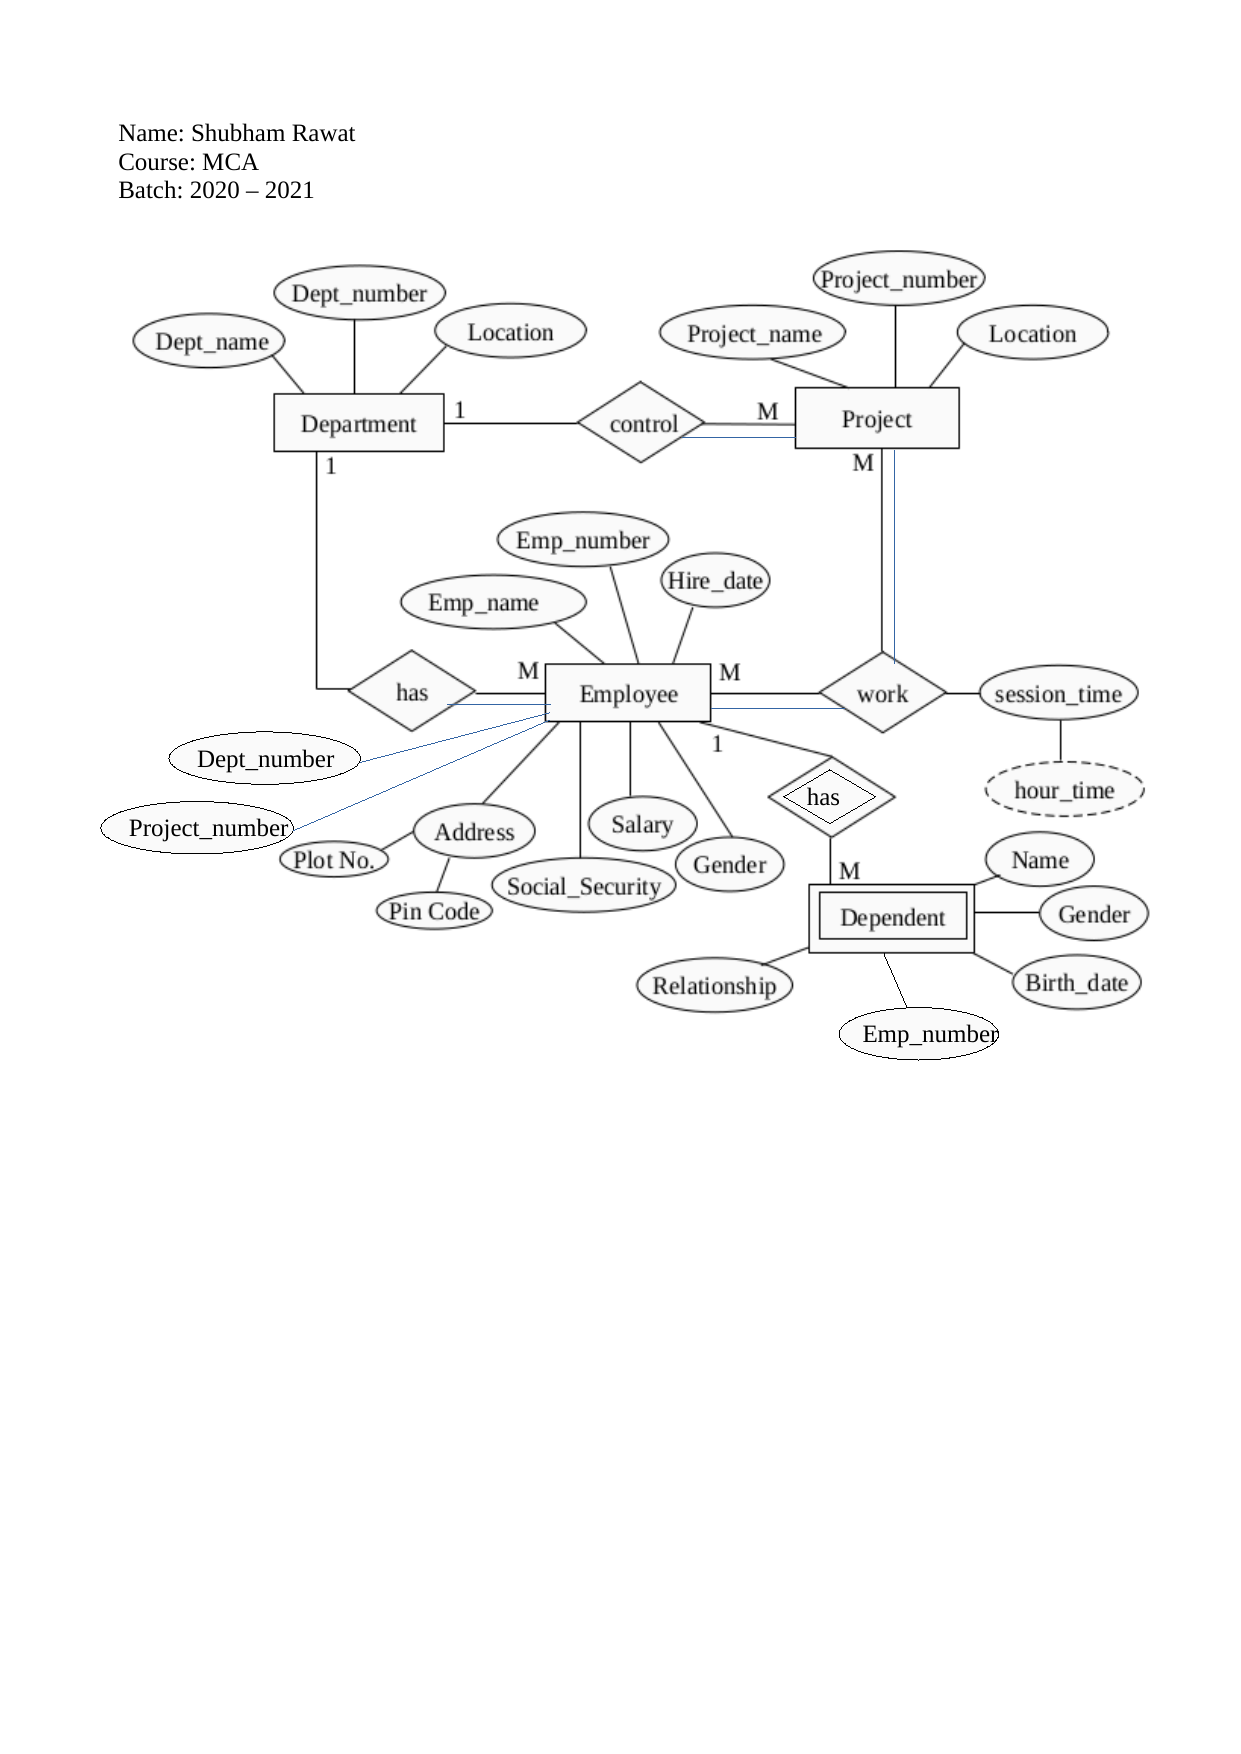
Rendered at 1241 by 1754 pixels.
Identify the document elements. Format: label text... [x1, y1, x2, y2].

text Course: MCA [118, 147, 1122, 176]
picture [110, 218, 1236, 1075]
text Name: Shubham Rawat [118, 118, 1122, 147]
text Batch: 2020 – 2021 [118, 176, 1122, 204]
